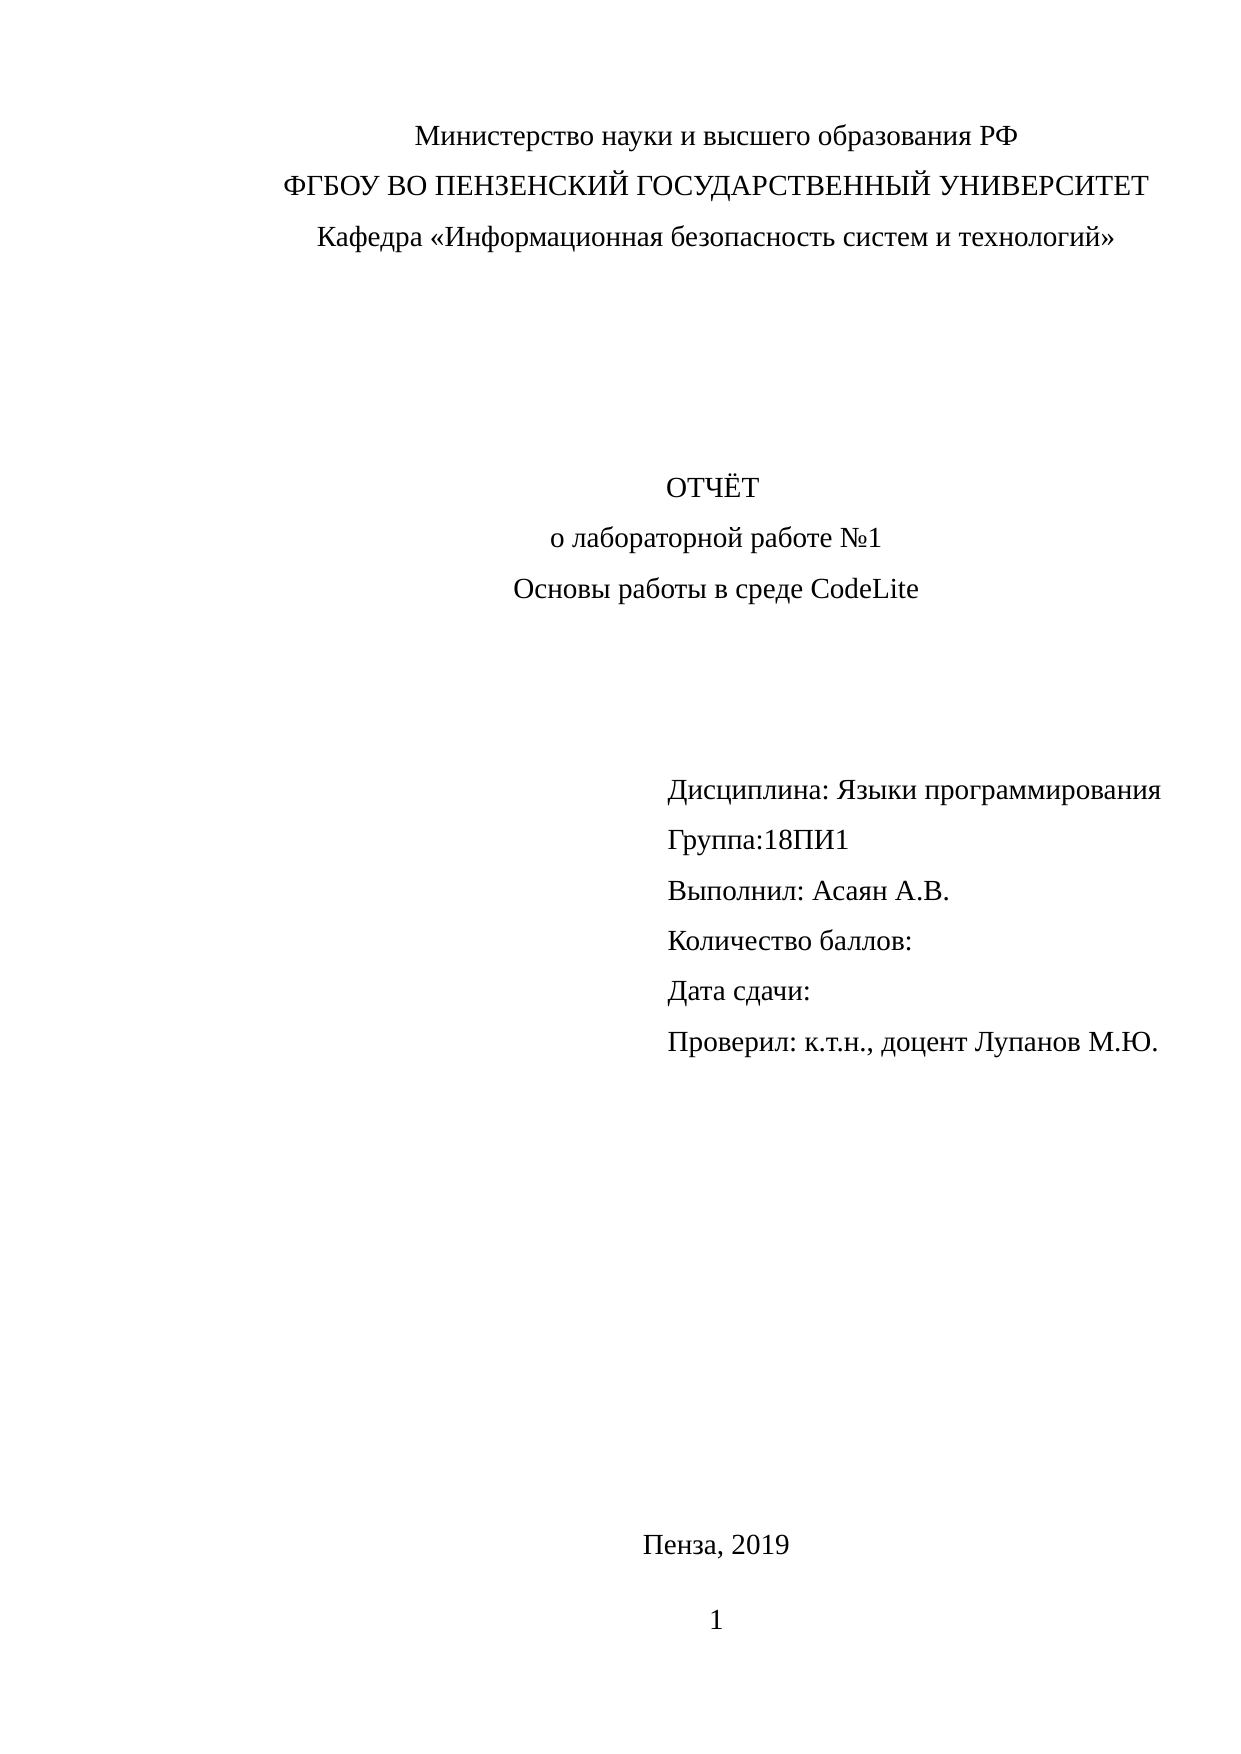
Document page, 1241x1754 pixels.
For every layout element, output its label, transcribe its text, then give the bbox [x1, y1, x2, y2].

text Группа:18ПИ1 [667, 822, 1169, 856]
text о лабораторной работе №1 [251, 521, 1181, 554]
text Дата сдачи: [667, 973, 1169, 1007]
text ОТЧЁТ [251, 470, 1181, 504]
text Кафедра «Информационная безопасность систем и технологий» [251, 219, 1181, 252]
text ФГБОУ ВО ПЕНЗЕНСКИЙ ГОСУДАРСТВЕННЫЙ УНИВЕРСИТЕТ [251, 168, 1181, 202]
text Основы работы в среде CodeLite [251, 571, 1181, 604]
text Количество баллов: [667, 923, 1169, 957]
text Проверил: к.т.н., доцент Лупанов М.Ю. [667, 1024, 1169, 1057]
text Министерство науки и высшего образования РФ [177, 118, 1181, 152]
text Пенза, 2019 [251, 1527, 1181, 1560]
text Выполнил: Асаян А.В. [667, 873, 1169, 906]
text Дисциплина: Языки программирования [667, 772, 1169, 806]
